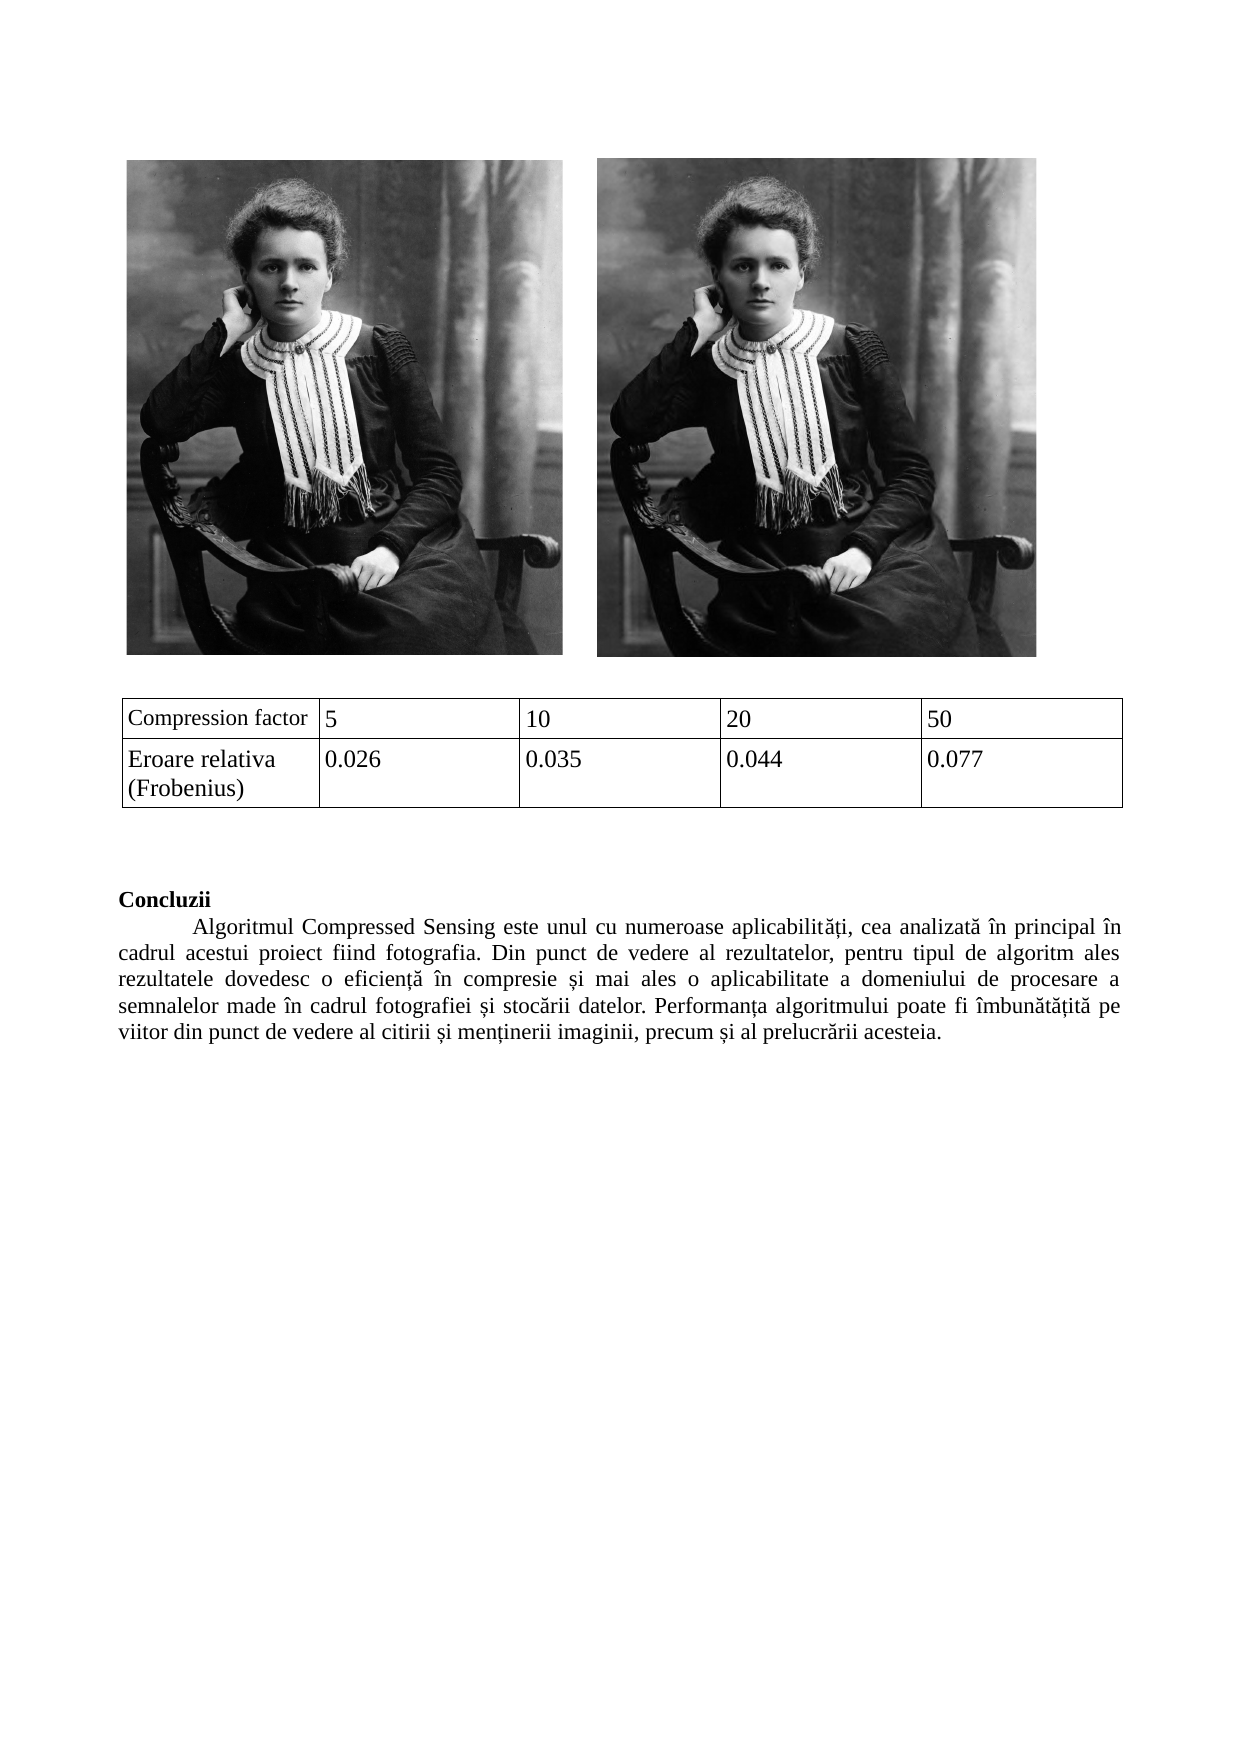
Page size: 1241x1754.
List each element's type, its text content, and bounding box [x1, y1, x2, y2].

text Concluzii [118, 886, 1122, 913]
table_cell 0.026 [320, 739, 519, 807]
table_cell 0.077 [922, 739, 1122, 807]
table_cell 0.044 [721, 739, 921, 807]
picture [126, 160, 563, 655]
table_header 5 [320, 699, 519, 738]
table_header Compression factor [123, 699, 319, 738]
picture [597, 158, 1037, 657]
table_header 10 [520, 699, 720, 738]
text Algoritmul Compressed Sensing este unul cu numeroase aplicabilități, cea analizată în principal în cadrul acestui proiect fiind fotografia. Din punct de vedere al rezultatelor, pentru tipul de algoritm ales rezultatele dovedesc o eficiență în compresie și mai ales o aplicabilitate a domeniului de procesare a semnalelor made în cadrul fotografiei și stocării datelor. Performanța algoritmului poate fi îmbunătățită pe viitor din punct de vedere al citirii și menținerii imaginii, precum și al prelucrării acesteia. [118, 913, 1122, 1044]
table_cell 0.035 [520, 739, 720, 807]
table_cell Eroare relativa (Frobenius) [123, 739, 319, 807]
table_header 50 [922, 699, 1122, 738]
table_header 20 [721, 699, 921, 738]
